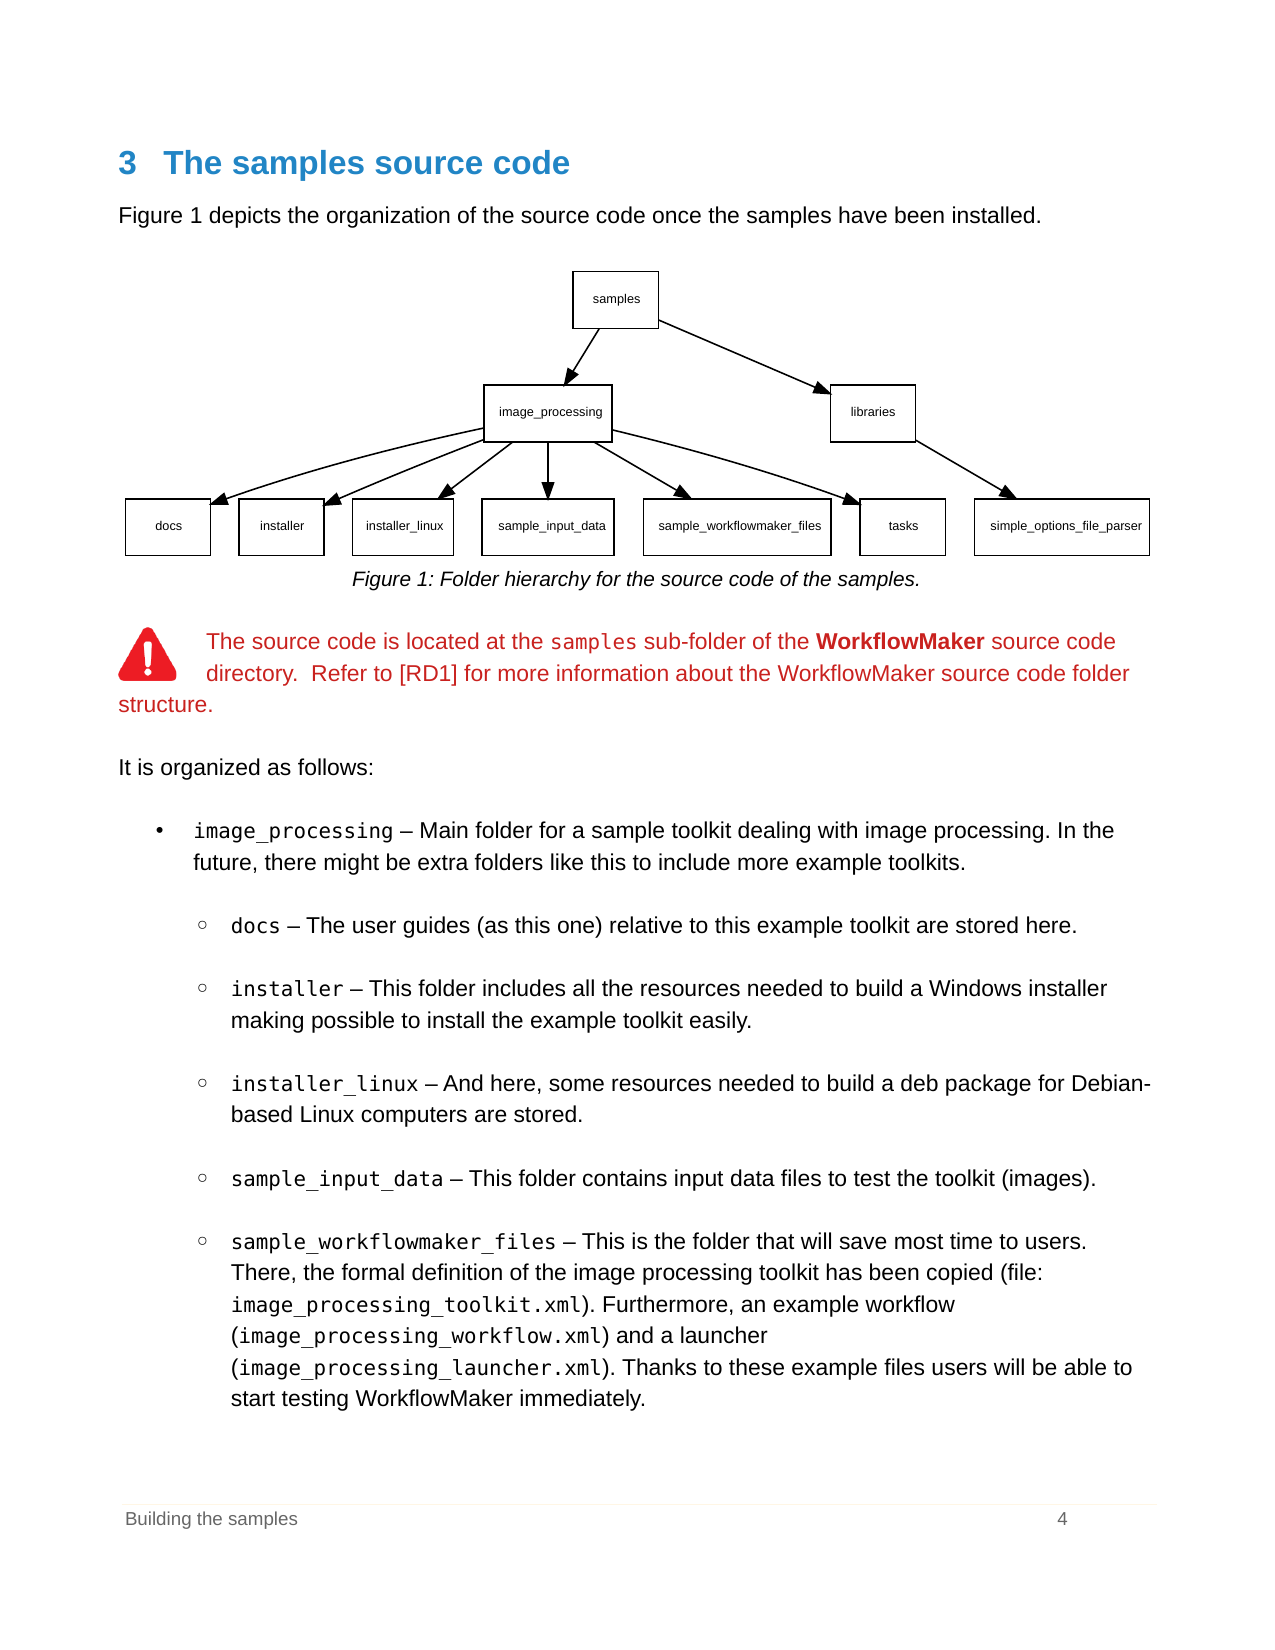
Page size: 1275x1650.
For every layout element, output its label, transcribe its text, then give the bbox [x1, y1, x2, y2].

picture [118, 627, 177, 681]
text It is organized as follows: [118, 754, 1157, 781]
list sample_workflowmaker_files – This is the folder that will save most time to users. There, the formal definition of the image processing toolkit has been copied (file: image_processing_toolkit.xml). Furthermore, an example workflow (image_processing_workflow.xml) and a launcher (image_processing_launcher.xml). Thanks to these example files users will be able to start testing WorkflowMaker immediately. [193, 1228, 1157, 1412]
list installer_linux – And here, some resources needed to build a deb package for Debian-based Linux computers are stored. [193, 1070, 1157, 1128]
list image_processing – Main folder for a sample toolkit dealing with image processing. In the future, there might be extra folders like this to include more example toolkits. [156, 817, 1157, 875]
list sample_input_data – This folder contains input data files to test the toolkit (images). [193, 1164, 1157, 1191]
text Figure 1: Folder hierarchy for the source code of the samples. [118, 277, 1157, 591]
list installer – This folder includes all the resources needed to build a Windows installer making possible to install the example toolkit easily. [193, 975, 1157, 1033]
text The source code is located at the samples sub-folder of the WorkflowMaker source code directory. Refer to [RD1] for more information about the WorkflowMaker source code folder structure. [118, 628, 1157, 717]
text Figure 1 depicts the organization of the source code once the samples have been installed. [118, 202, 1157, 228]
list docs – The user guides (as this one) relative to this example toolkit are stored here. [193, 912, 1157, 938]
subtitle The samples source code [118, 143, 1157, 182]
